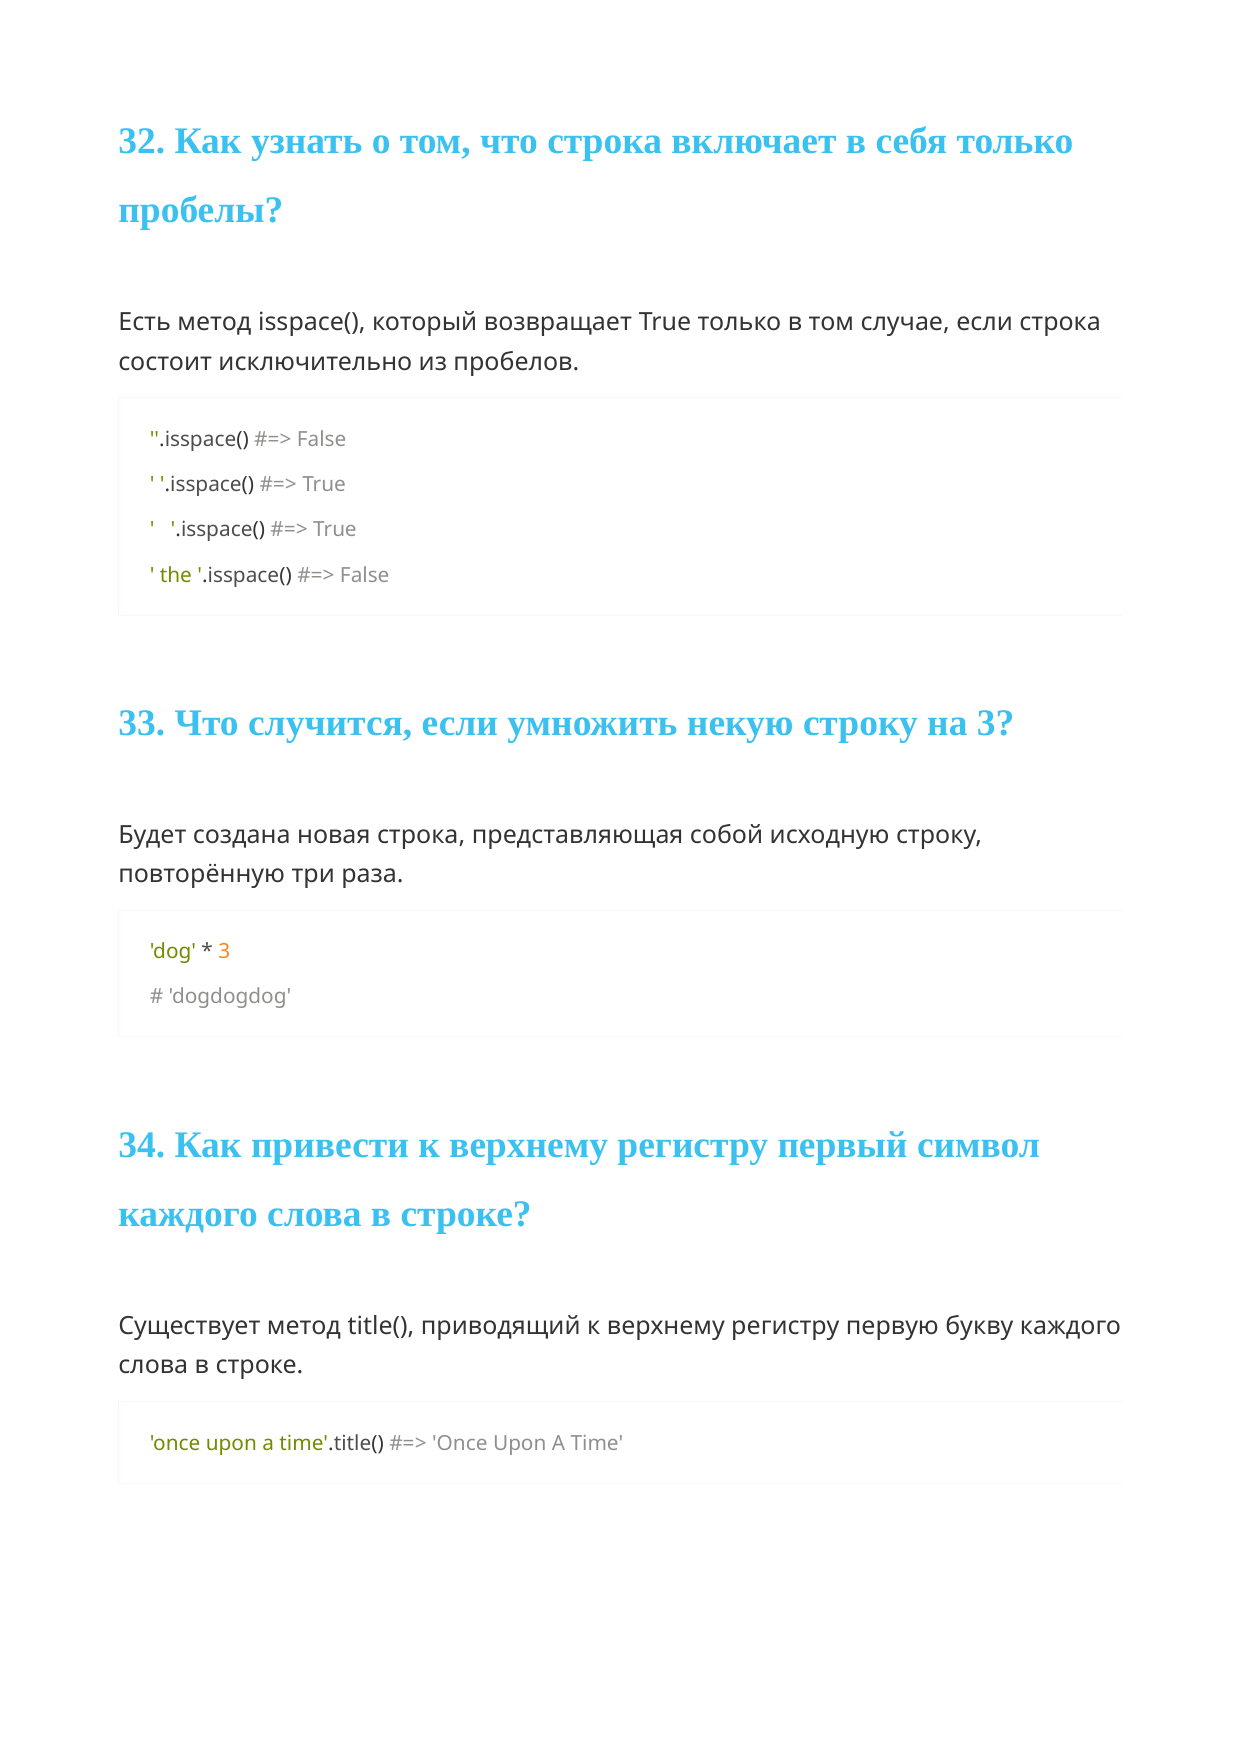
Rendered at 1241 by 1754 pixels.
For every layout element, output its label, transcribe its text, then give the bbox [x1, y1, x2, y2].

text ' '.isspace() #=> True [119, 488, 1122, 533]
text ' '.isspace() #=> True [119, 442, 1122, 488]
text 'dog' * 3 [119, 911, 1122, 955]
text 'once upon a time'.title() #=> 'Once Upon A Time' [119, 1402, 1122, 1483]
text ''.isspace() #=> False [119, 398, 1122, 442]
text ' the '.isspace() #=> False [119, 533, 1122, 615]
subtitle 34. Как привести к верхнему регистру первый символ каждого слова в строке? [118, 1122, 1122, 1235]
text # 'dogdogdog' [119, 955, 1122, 1036]
text Есть метод isspace(), который возвращает True только в том случае, если строка состоит исключительно из пробелов. [118, 270, 1122, 377]
text Будет создана новая строка, представляющая собой исходную строку, повторённую три раза. [118, 783, 1122, 890]
subtitle 33. Что случится, если умножить некую строку на 3? [118, 700, 1122, 743]
text Существует метод title(), приводящий к верхнему регистру первую букву каждого слова в строке. [118, 1274, 1122, 1381]
subtitle 32. Как узнать о том, что строка включает в себя только пробелы? [118, 118, 1122, 231]
